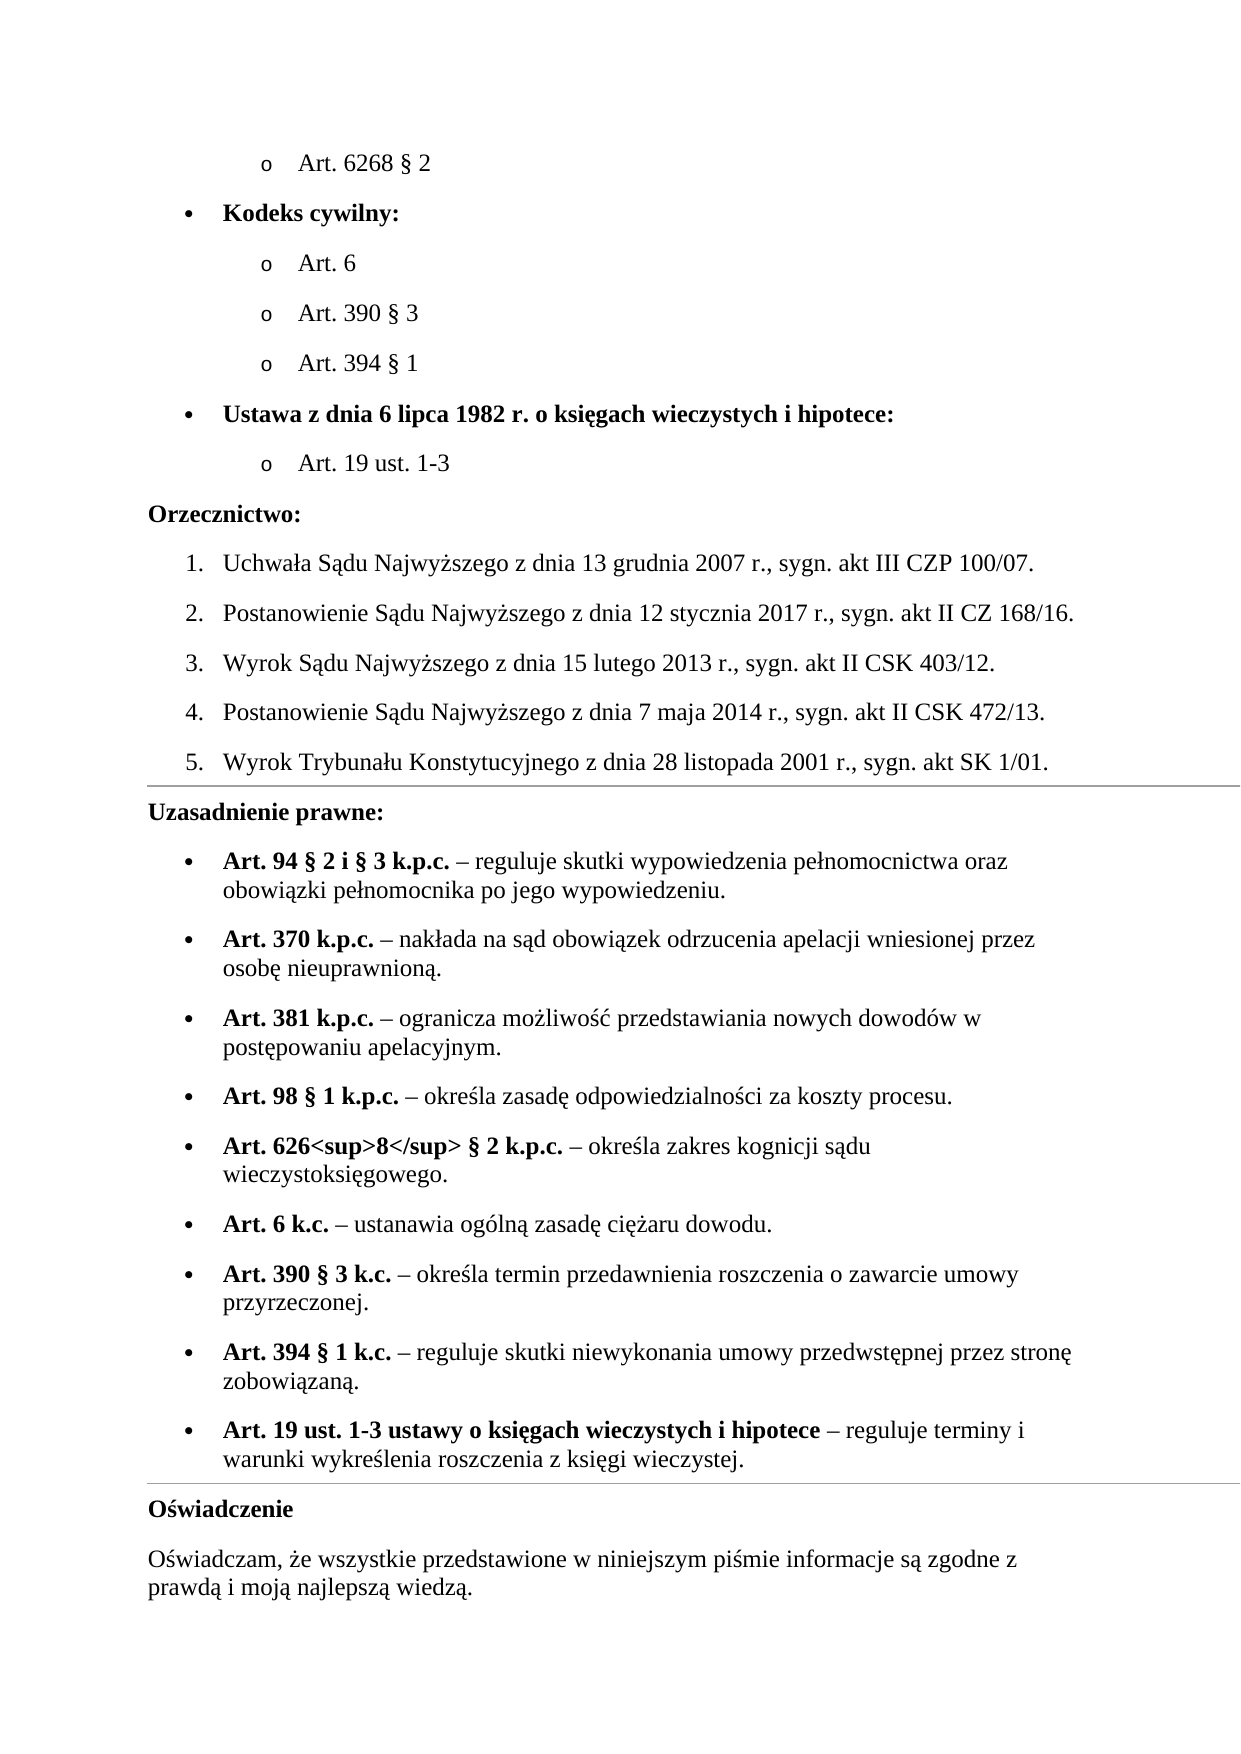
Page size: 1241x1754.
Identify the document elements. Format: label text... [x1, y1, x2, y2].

list Art. 390 § 3 [260, 298, 1093, 328]
list Art. 394 § 1 k.c. – reguluje skutki niewykonania umowy przedwstępnej przez stronę zobowiązaną. [185, 1337, 1093, 1394]
list Art. 6268 § 2 [260, 148, 1093, 177]
text Oświadczenie [148, 1494, 1093, 1523]
list Ustawa z dnia 6 lipca 1982 r. o księgach wieczystych i hipotece: [185, 399, 1093, 428]
list Art. 6 k.c. – ustanawia ogólną zasadę ciężaru dowodu. [185, 1209, 1093, 1238]
list Art. 626<sup>8</sup> § 2 k.p.c. – określa zakres kognicji sądu wieczystoksięgowego. [185, 1131, 1093, 1188]
list Art. 390 § 3 k.c. – określa termin przedawnienia roszczenia o zawarcie umowy przyrzeczonej. [185, 1259, 1093, 1316]
list Art. 394 § 1 [260, 348, 1093, 378]
list Wyrok Trybunału Konstytucyjnego z dnia 28 listopada 2001 r., sygn. akt SK 1/01. [185, 747, 1093, 776]
list Art. 94 § 2 i § 3 k.p.c. – reguluje skutki wypowiedzenia pełnomocnictwa oraz obowiązki pełnomocnika po jego wypowiedzeniu. [185, 846, 1093, 904]
list Kodeks cywilny: [185, 198, 1093, 227]
text Oświadczam, że wszystkie przedstawione w niniejszym piśmie informacje są zgodne z prawdą i moją najlepszą wiedzą. [148, 1544, 1093, 1601]
list Art. 381 k.p.c. – ogranicza możliwość przedstawiania nowych dowodów w postępowaniu apelacyjnym. [185, 1003, 1093, 1060]
list Art. 6 [260, 248, 1093, 277]
list Postanowienie Sądu Najwyższego z dnia 12 stycznia 2017 r., sygn. akt II CZ 168/16. [185, 598, 1093, 627]
list Art. 19 ust. 1-3 ustawy o księgach wieczystych i hipotece – reguluje terminy i warunki wykreślenia roszczenia z księgi wieczystej. [185, 1415, 1093, 1473]
list Uchwała Sądu Najwyższego z dnia 13 grudnia 2007 r., sygn. akt III CZP 100/07. [185, 548, 1093, 577]
text Orzecznictwo: [148, 499, 1093, 528]
list Art. 19 ust. 1-3 [260, 448, 1093, 478]
list Art. 98 § 1 k.p.c. – określa zasadę odpowiedzialności za koszty procesu. [185, 1081, 1093, 1110]
list Art. 370 k.p.c. – nakłada na sąd obowiązek odrzucenia apelacji wniesionej przez osobę nieuprawnioną. [185, 924, 1093, 982]
list Postanowienie Sądu Najwyższego z dnia 7 maja 2014 r., sygn. akt II CSK 472/13. [185, 697, 1093, 726]
list Wyrok Sądu Najwyższego z dnia 15 lutego 2013 r., sygn. akt II CSK 403/12. [185, 648, 1093, 676]
text Uzasadnienie prawne: [148, 797, 1093, 825]
